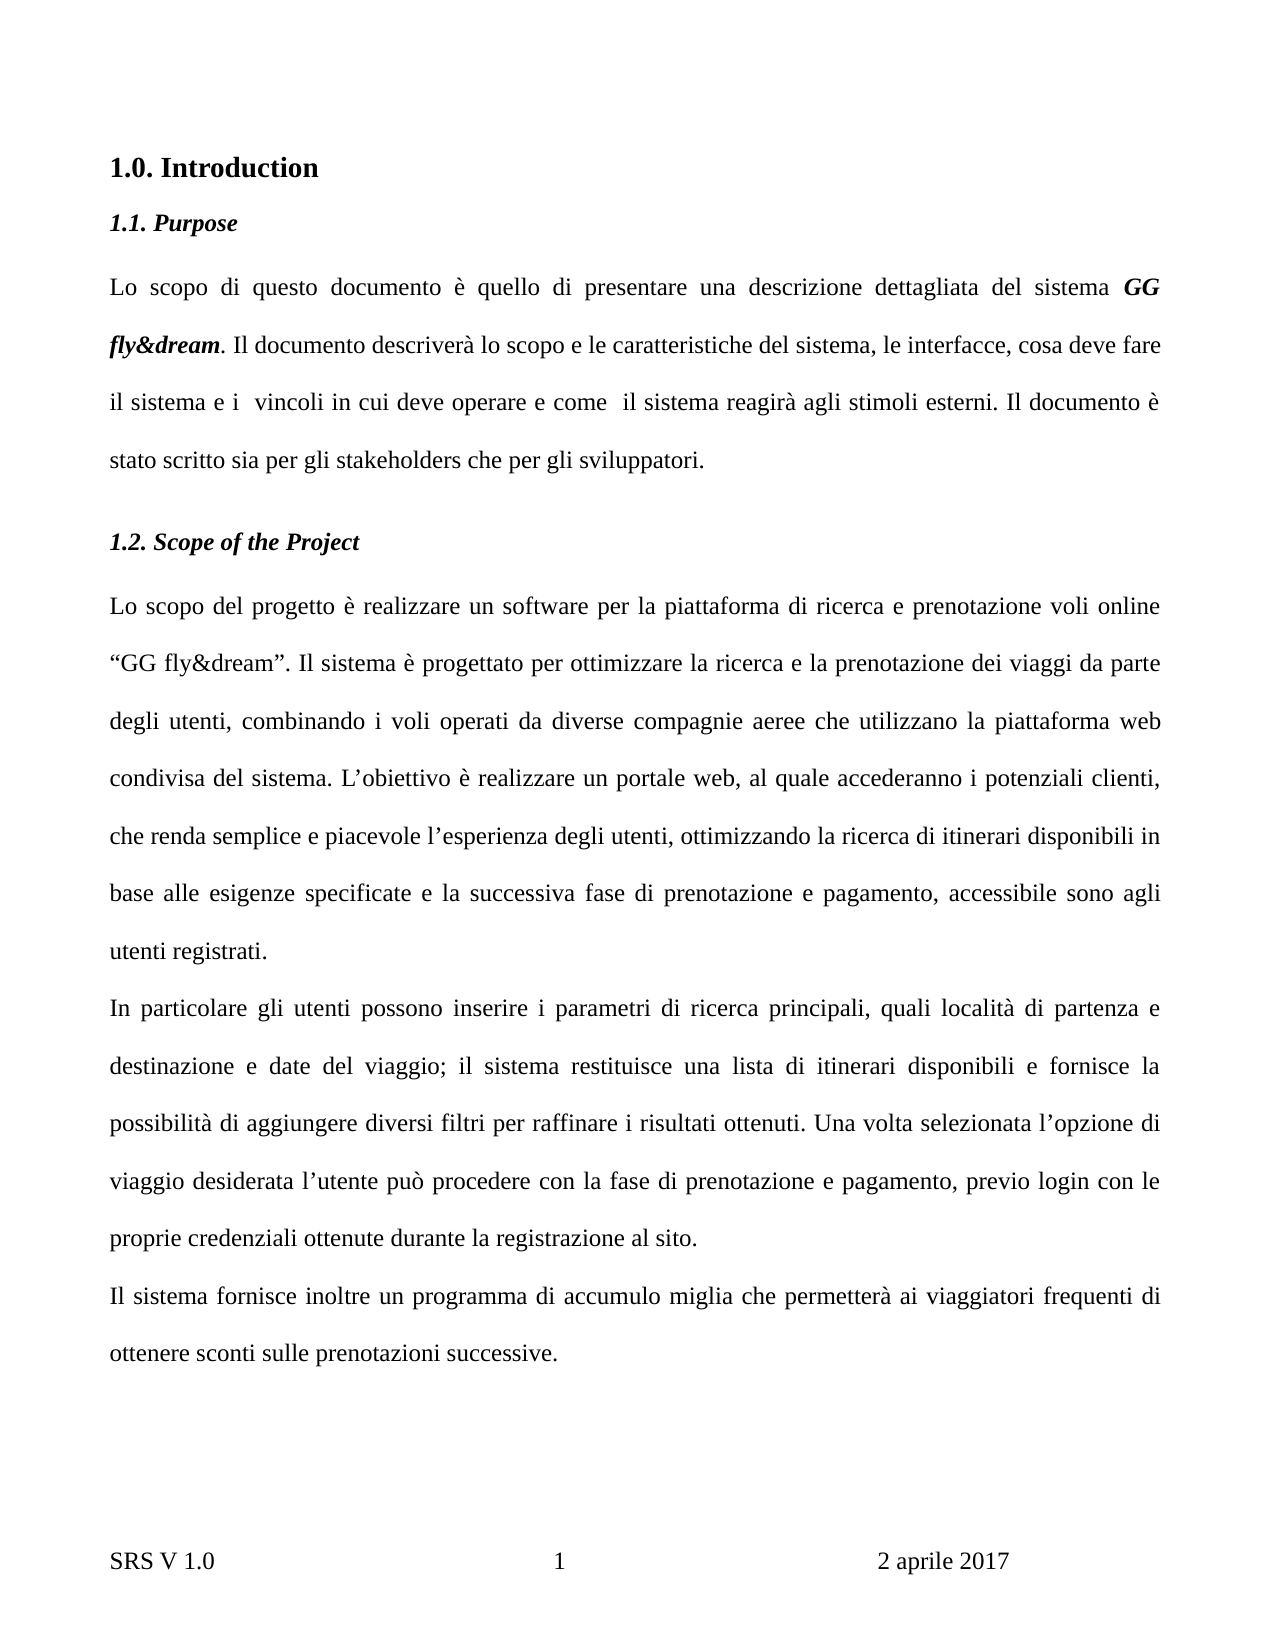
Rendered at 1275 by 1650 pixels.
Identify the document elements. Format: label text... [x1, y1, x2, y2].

subtitle 1.2. Scope of the Project [109, 527, 1162, 556]
text In particolare gli utenti possono inserire i parametri di ricerca principali, quali località di partenza e destinazione e date del viaggio; il sistema restituisce una lista di itinerari disponibili e fornisce la possibilità di aggiungere diversi filtri per raffinare i risultati ottenuti. Una volta selezionata l’opzione di viaggio desiderata l’utente può procedere con la fase di prenotazione e pagamento, previo login con le proprie credenziali ottenute durante la registrazione al sito. [109, 993, 1162, 1252]
subtitle 1.1. Purpose [109, 208, 1162, 237]
subtitle 1.0. Introduction [109, 150, 1162, 183]
text Lo scopo del progetto è realizzare un software per la piattaforma di ricerca e prenotazione voli online “GG fly&dream”. Il sistema è progettato per ottimizzare la ricerca e la prenotazione dei viaggi da parte degli utenti, combinando i voli operati da diverse compagnie aeree che utilizzano la piattaforma web condivisa del sistema. L’obiettivo è realizzare un portale web, al quale accederanno i potenziali clienti, che renda semplice e piacevole l’esperienza degli utenti, ottimizzando la ricerca di itinerari disponibili in base alle esigenze specificate e la successiva fase di prenotazione e pagamento, accessibile sono agli utenti registrati. [109, 591, 1162, 965]
text Lo scopo di questo documento è quello di presentare una descrizione dettagliata del sistema GG fly&dream. Il documento descriverà lo scopo e le caratteristiche del sistema, le interfacce, cosa deve fare il sistema e i vincoli in cui deve operare e come il sistema reagirà agli stimoli esterni. Il documento è stato scritto sia per gli stakeholders che per gli sviluppatori. [109, 272, 1162, 473]
text Il sistema fornisce inoltre un programma di accumulo miglia che permetterà ai viaggiatori frequenti di ottenere sconti sulle prenotazioni successive. [109, 1281, 1162, 1367]
